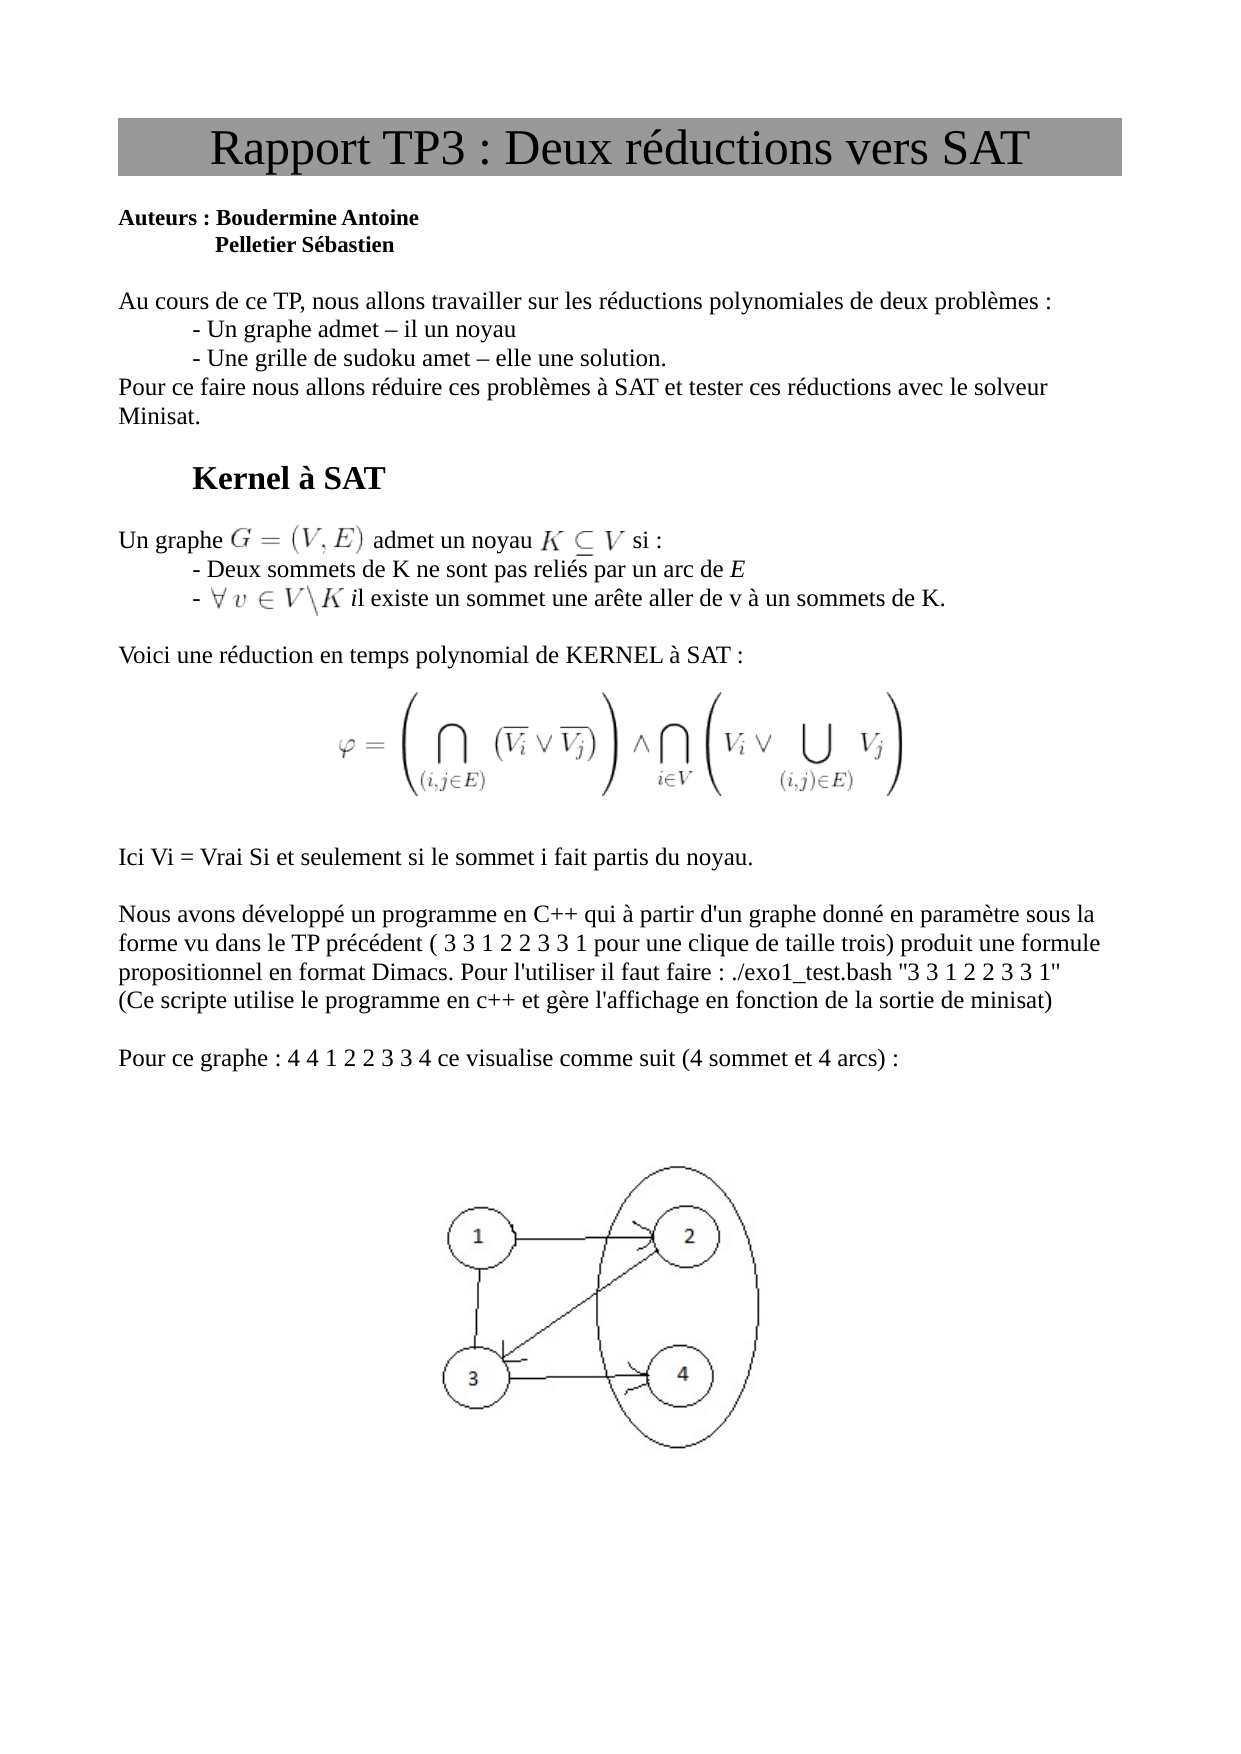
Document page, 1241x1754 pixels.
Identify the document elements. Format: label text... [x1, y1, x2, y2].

picture [418, 1165, 775, 1461]
text admet un noyau si : [364, 525, 1122, 554]
text - il existe un sommet une arête aller de v à un sommets de K. [118, 583, 1122, 612]
text - Deux sommets de K ne sont pas reliés par un arc de E [118, 554, 1122, 583]
text (Ce scripte utilise le programme en c++ et gère l'affichage en fonction de la sortie de minisat) [118, 985, 1122, 1014]
picture [211, 585, 345, 616]
text Pour ce graphe : 4 4 1 2 2 3 3 4 ce visualise comme suit (4 sommet et 4 arcs) : [118, 1043, 1122, 1072]
text Auteurs : Boudermine Antoine [118, 204, 1122, 231]
text Ici Vi = Vrai Si et seulement si le sommet i fait partis du noyau. [118, 842, 1122, 870]
text Kernel à SAT [118, 458, 1122, 497]
text - Une grille de sudoku amet – elle une solution. [118, 343, 1122, 372]
text Un graphe [118, 525, 230, 554]
text Nous avons développé un programme en C++ qui à partir d'un graphe donné en paramètre sous la forme vu dans le TP précédent ( 3 3 1 2 2 3 3 1 pour une clique de taille trois) produit une formule propositionnel en format Dimacs. Pour l'utiliser il faut faire : ./exo1_test.bash ''3 3 1 2 2 3 3 1'' [118, 899, 1122, 985]
picture [539, 531, 626, 556]
picture [338, 692, 903, 798]
text Au cours de ce TP, nous allons travailler sur les réductions polynomiales de deux problèmes : [118, 286, 1122, 314]
text Pelletier Sébastien [118, 231, 1122, 257]
text Rapport TP3 : Deux réductions vers SAT [118, 118, 1122, 176]
picture [230, 525, 364, 554]
text Pour ce faire nous allons réduire ces problèmes à SAT et tester ces réductions avec le solveur Minisat. [118, 372, 1122, 429]
text Voici une réduction en temps polynomial de KERNEL à SAT : [118, 640, 1122, 669]
text - Un graphe admet – il un noyau [118, 314, 1122, 343]
